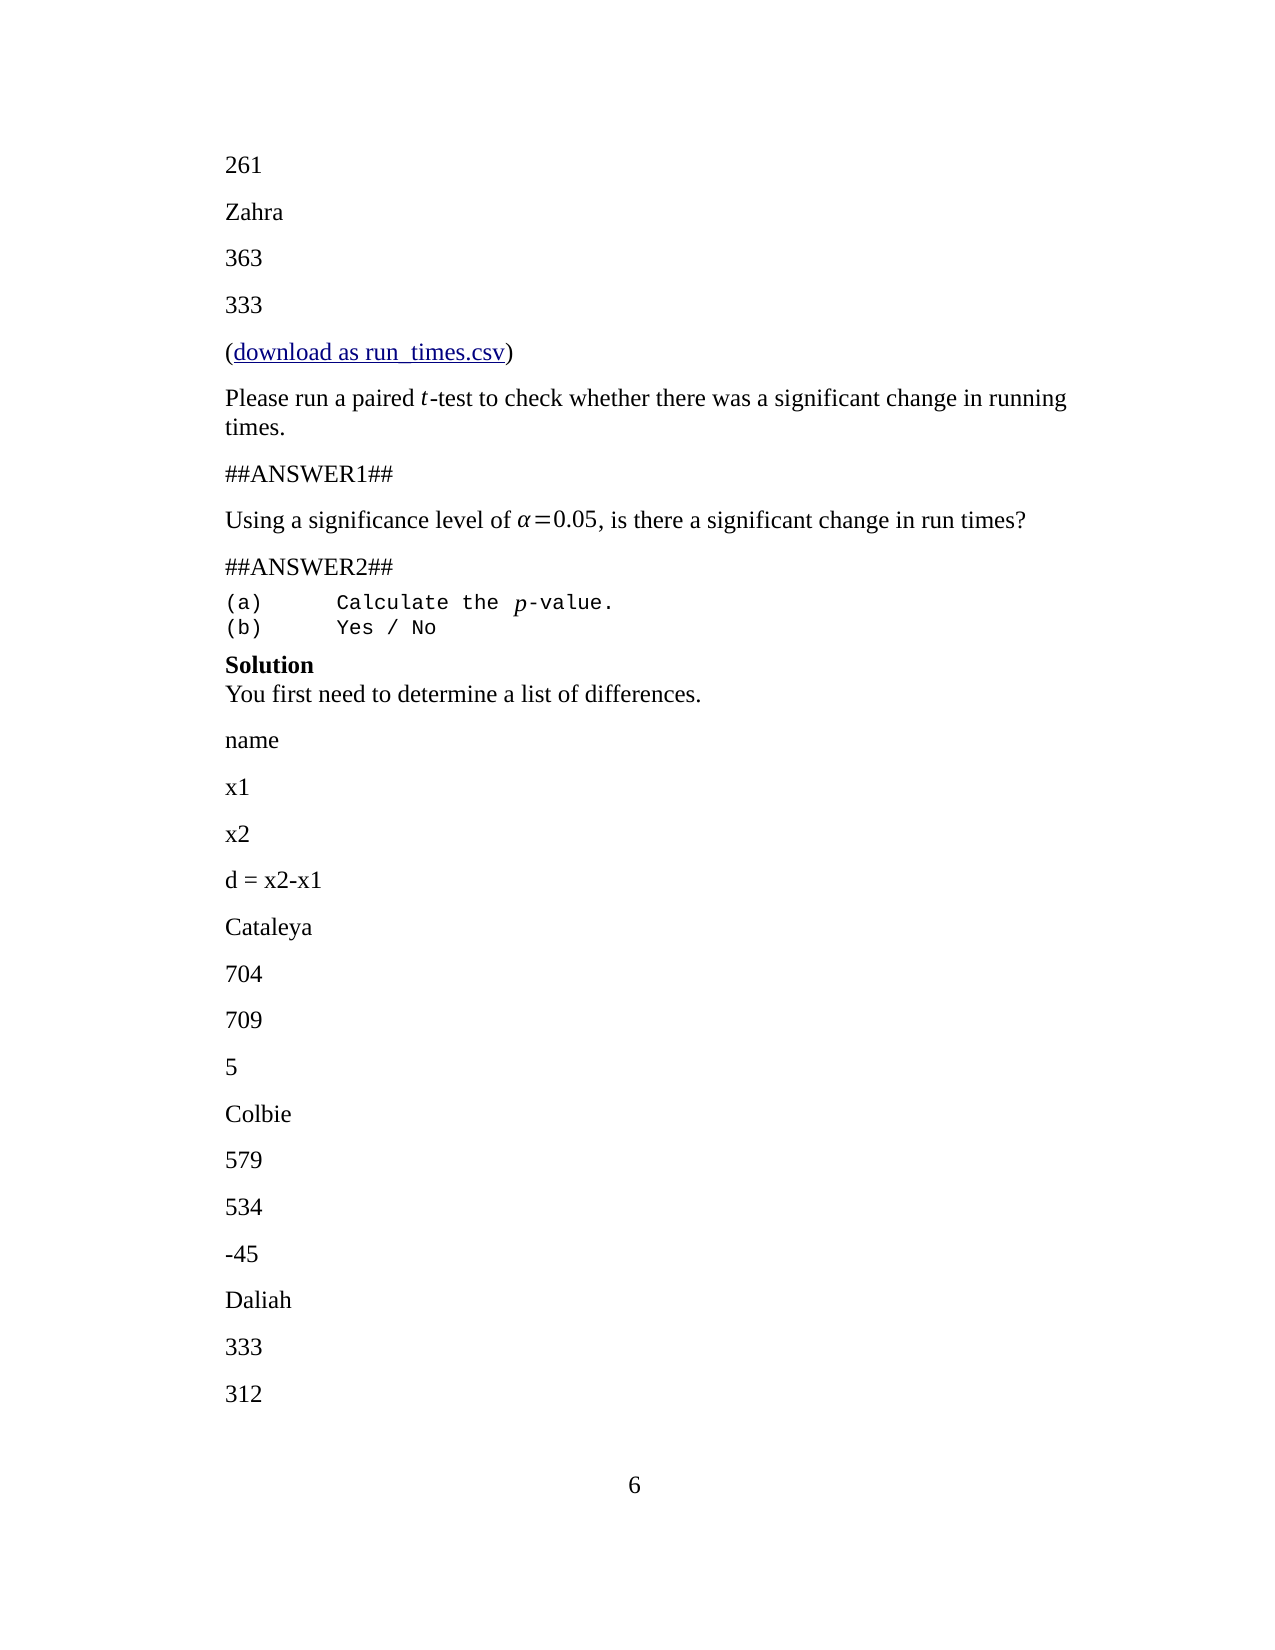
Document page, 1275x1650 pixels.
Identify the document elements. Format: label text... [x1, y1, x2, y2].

list -45 [187, 1239, 1125, 1267]
list 534 [187, 1192, 1125, 1221]
list 312 [187, 1379, 1125, 1407]
list 333 [187, 1332, 1125, 1361]
list 261 [187, 150, 1125, 179]
list Colbie [187, 1099, 1125, 1127]
list 709 [187, 1005, 1125, 1034]
list 363 [187, 243, 1125, 272]
list d = x2-x1 [187, 865, 1125, 894]
list Please run a paired -test to check whether there was a significant change in running times. [187, 383, 1125, 441]
list Daliah [187, 1285, 1125, 1314]
list x2 [187, 819, 1125, 847]
list 333 [187, 290, 1125, 319]
list Calculate the -value. [225, 590, 1125, 617]
list Yes / No [225, 617, 1125, 641]
list Cataleya [187, 912, 1125, 941]
list ##ANSWER1## [187, 459, 1125, 487]
list ##ANSWER2## [187, 552, 1125, 581]
list 704 [187, 959, 1125, 987]
list 5 [187, 1052, 1125, 1081]
list Solution You first need to determine a list of differences. [187, 650, 1125, 707]
list x1 [187, 772, 1125, 801]
list 579 [187, 1145, 1125, 1174]
list Zahra [187, 197, 1125, 225]
list name [187, 725, 1125, 754]
list Using a significance level of , is there a significant change in run times? [187, 505, 1125, 534]
list (download as run_times.csv) [187, 337, 1125, 365]
